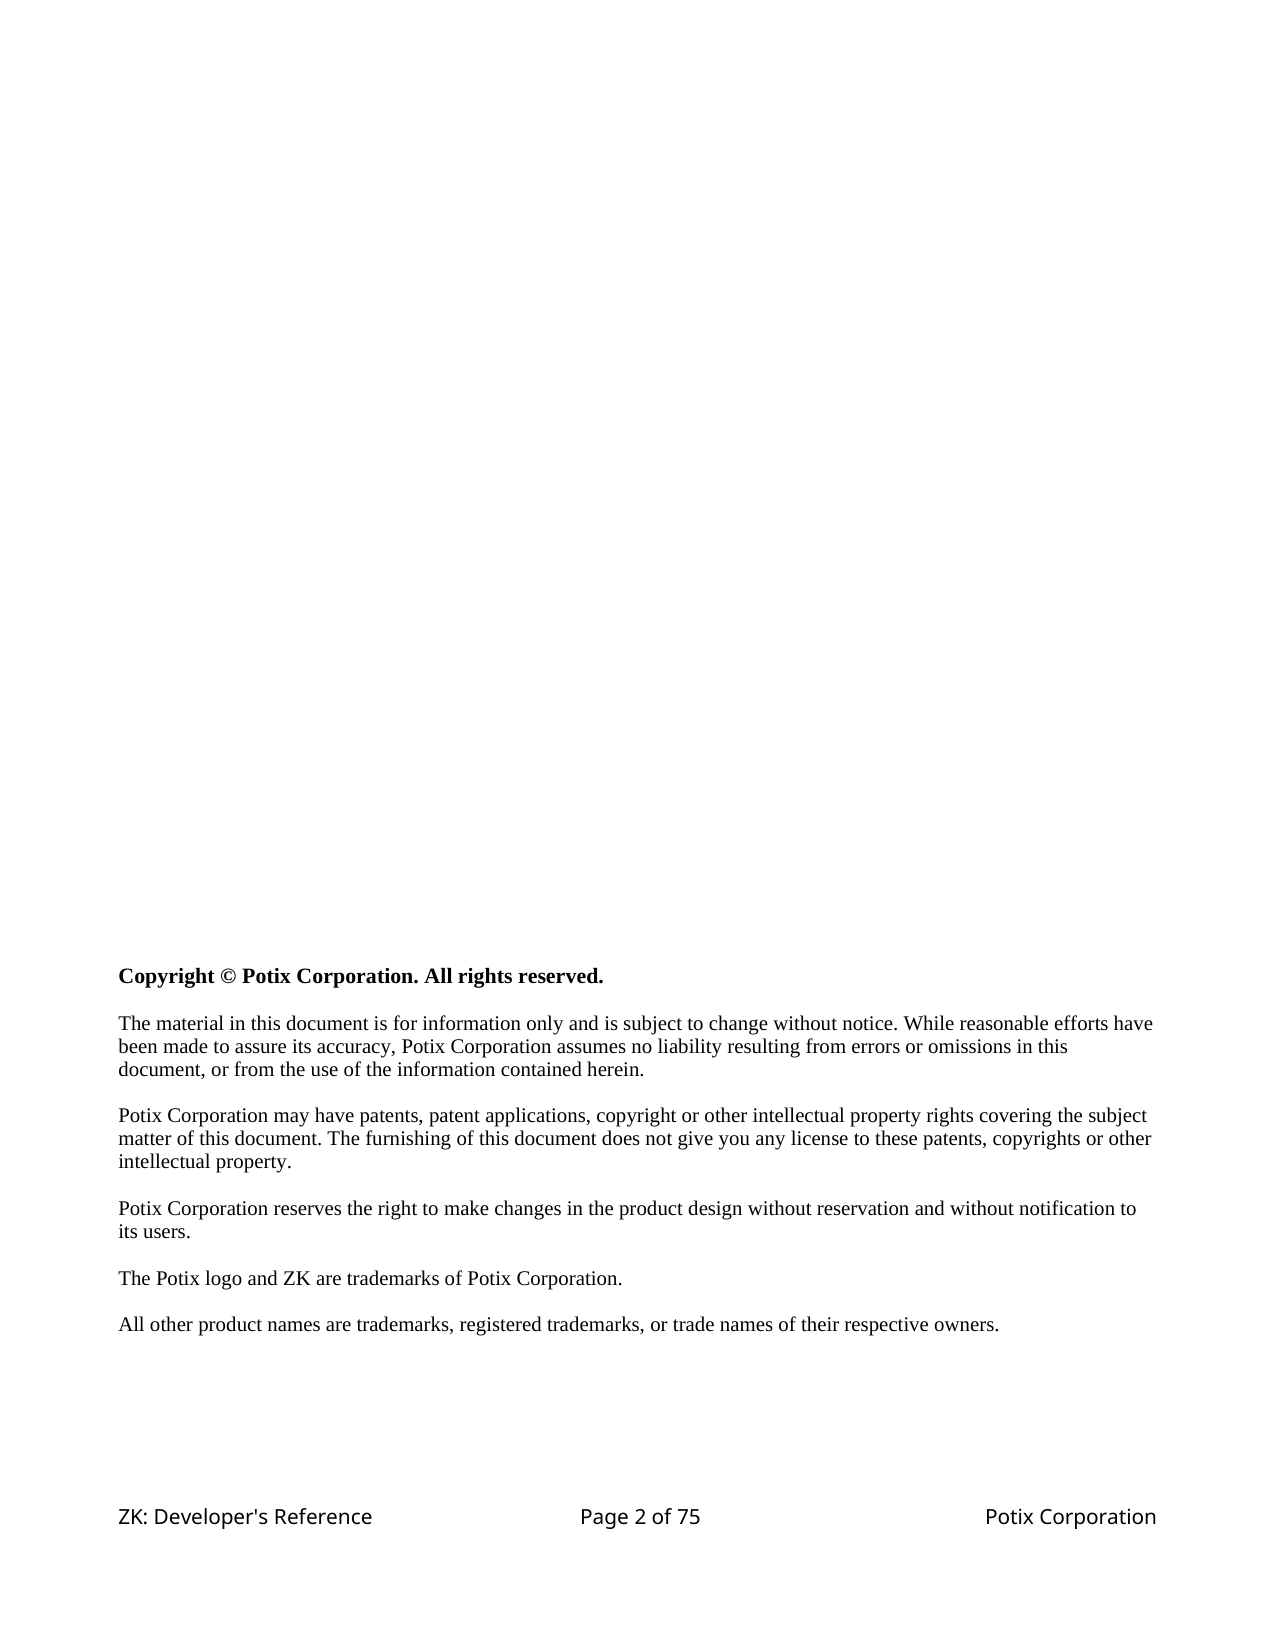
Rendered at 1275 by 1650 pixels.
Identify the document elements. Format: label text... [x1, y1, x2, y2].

text Potix Corporation reserves the right to make changes in the product design without reservation and without notification to its users. [118, 1197, 1157, 1243]
text All other product names are trademarks, registered trademarks, or trade names of their respective owners. [118, 1313, 1157, 1336]
text Potix Corporation may have patents, patent applications, copyright or other intellectual property rights covering the subject matter of this document. The furnishing of this document does not give you any license to these patents, copyrights or other intellectual property. [118, 1104, 1157, 1173]
text Copyright © Potix Corporation. All rights reserved. [118, 963, 1157, 988]
text The Potix logo and ZK are trademarks of Potix Corporation. [118, 1267, 1157, 1289]
text The material in this document is for information only and is subject to change without notice. While reasonable efforts have been made to assure its accuracy, Potix Corporation assumes no liability resulting from errors or omissions in this document, or from the use of the information contained herein. [118, 1011, 1157, 1081]
